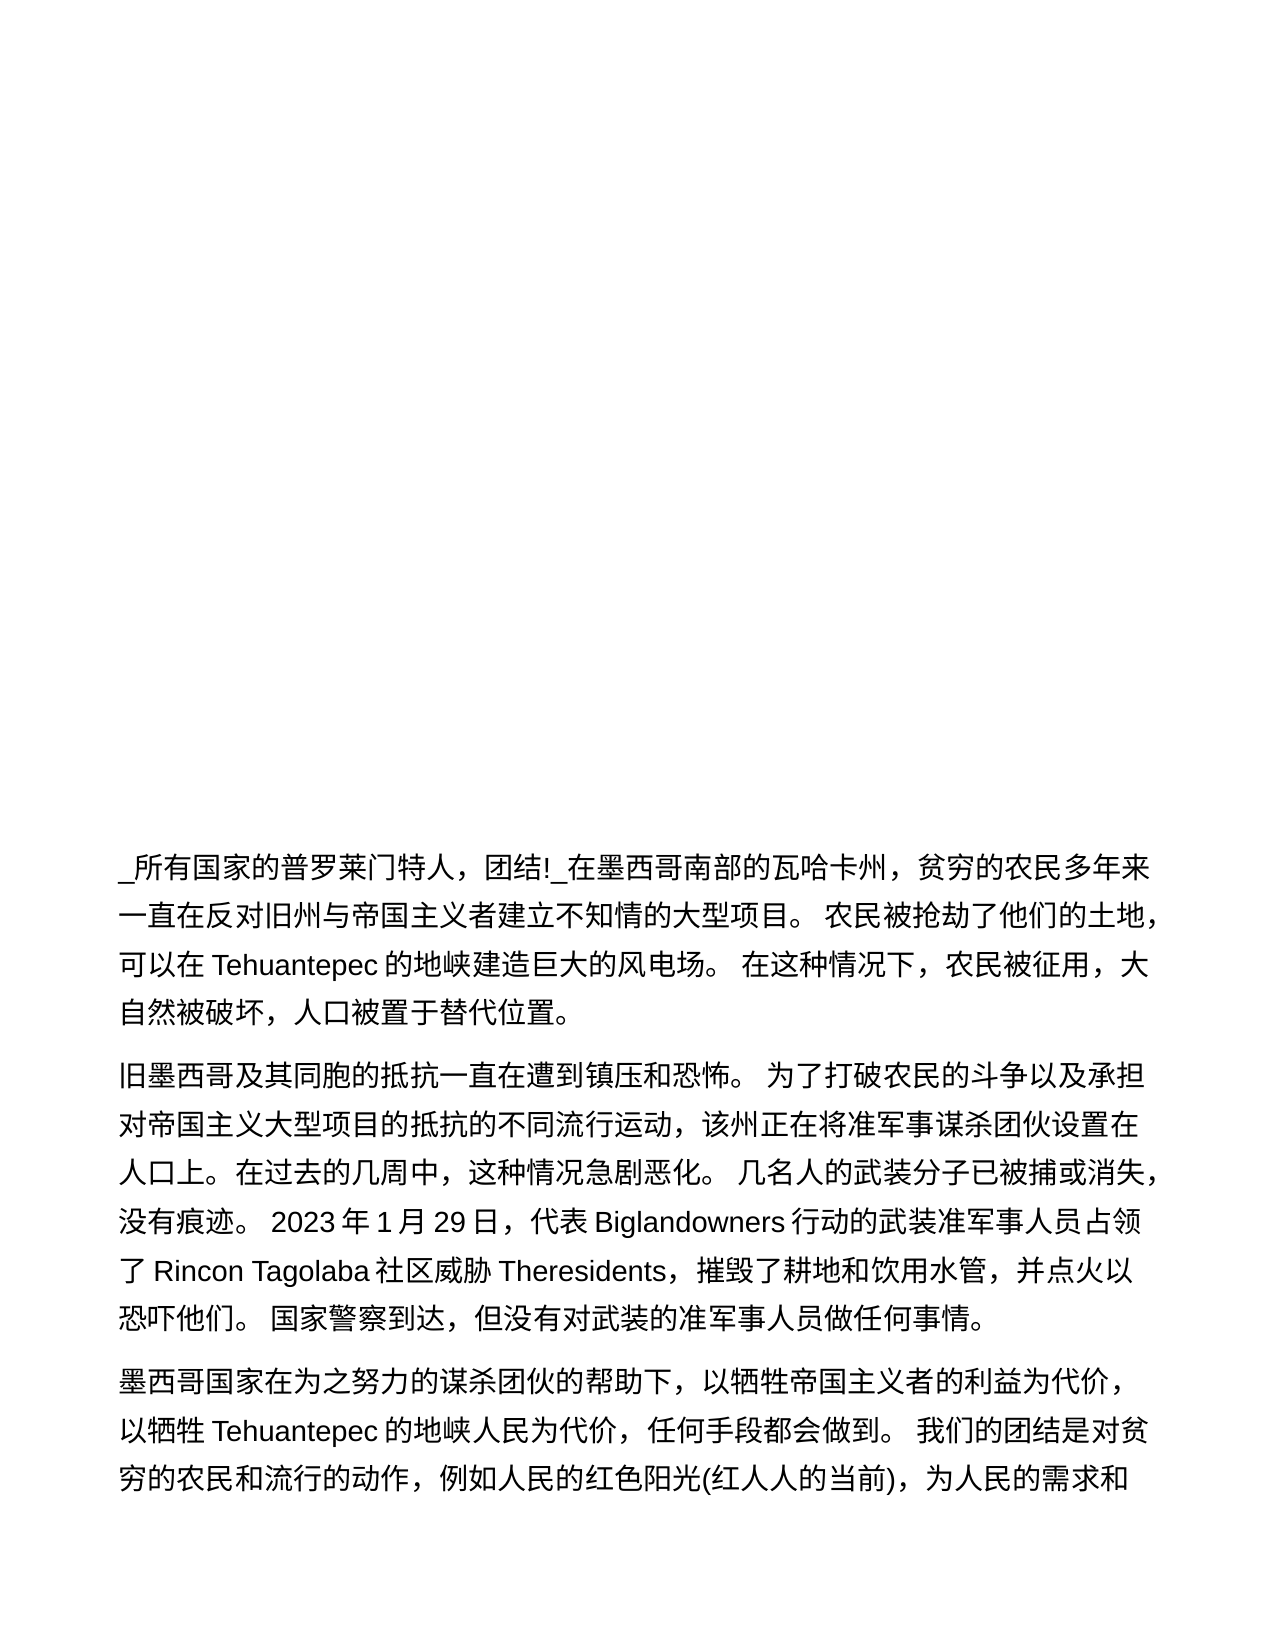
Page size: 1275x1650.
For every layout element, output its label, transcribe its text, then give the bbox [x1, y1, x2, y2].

text _所有国家的普罗莱门特人，团结!_在墨西哥南部的瓦哈卡州，贫穷的农民多年来一直在反对旧州与帝国主义者建立不知情的大型项目。 农民被抢劫了他们的土地，可以在Tehuantepec的地峡建造巨大的风电场。 在这种情况下，农民被征用，大自然被破坏，人口被置于替代位置。 [118, 118, 1157, 1032]
text 墨西哥国家在为之努力的谋杀团伙的帮助下，以牺牲帝国主义者的利益为代价，以牺牲Tehuantepec的地峡人民为代价，任何手段都会做到。 我们的团结是对贫穷的农民和流行的动作，例如人民的红色阳光(红人人的当前)，为人民的需求和 [118, 1359, 1157, 1498]
text 旧墨西哥及其同胞的抵抗一直在遭到镇压和恐怖。 为了打破农民的斗争以及承担对帝国主义大型项目的抵抗的不同流行运动，该州正在将准军事谋杀团伙设置在人口上。在过去的几周中，这种情况急剧恶化。 几名人的武装分子已被捕或消失，没有痕迹。 2023年1月29日，代表Biglandowners行动的武装准军事人员占领了Rincon Tagolaba社区威胁Theresidents，摧毁了耕地和饮用水管，并点火以恐吓他们。 国家警察到达，但没有对武装的准军事人员做任何事情。 [118, 1053, 1157, 1338]
